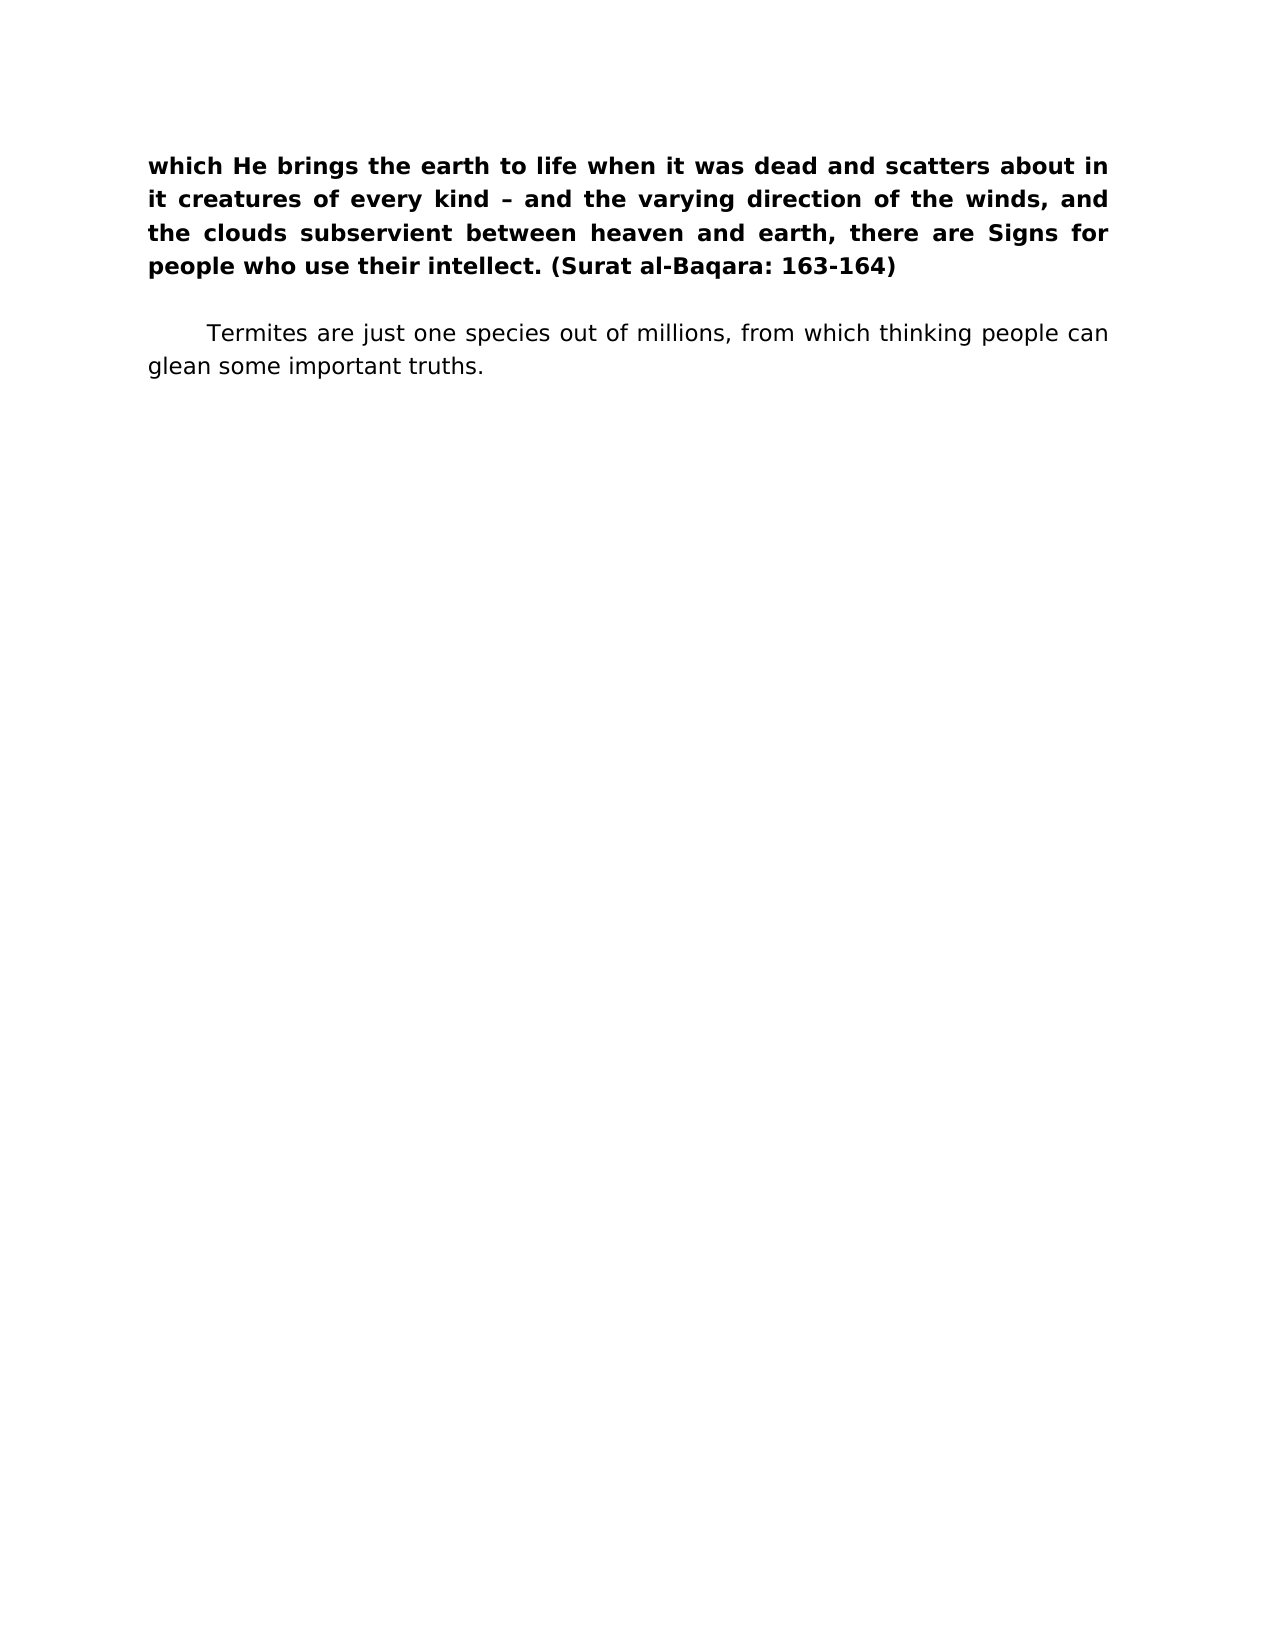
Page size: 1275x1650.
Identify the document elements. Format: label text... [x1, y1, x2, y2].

text Termites are just one species out of millions, from which thinking people can glean some important truths. [148, 314, 1110, 381]
text which He brings the earth to life when it was dead and scatters about in it creatures of every kind – and the varying direction of the winds, and the clouds subservient between heaven and earth, there are Signs for people who use their intellect. (Surat al-Baqara: 163-164) [148, 148, 1110, 281]
